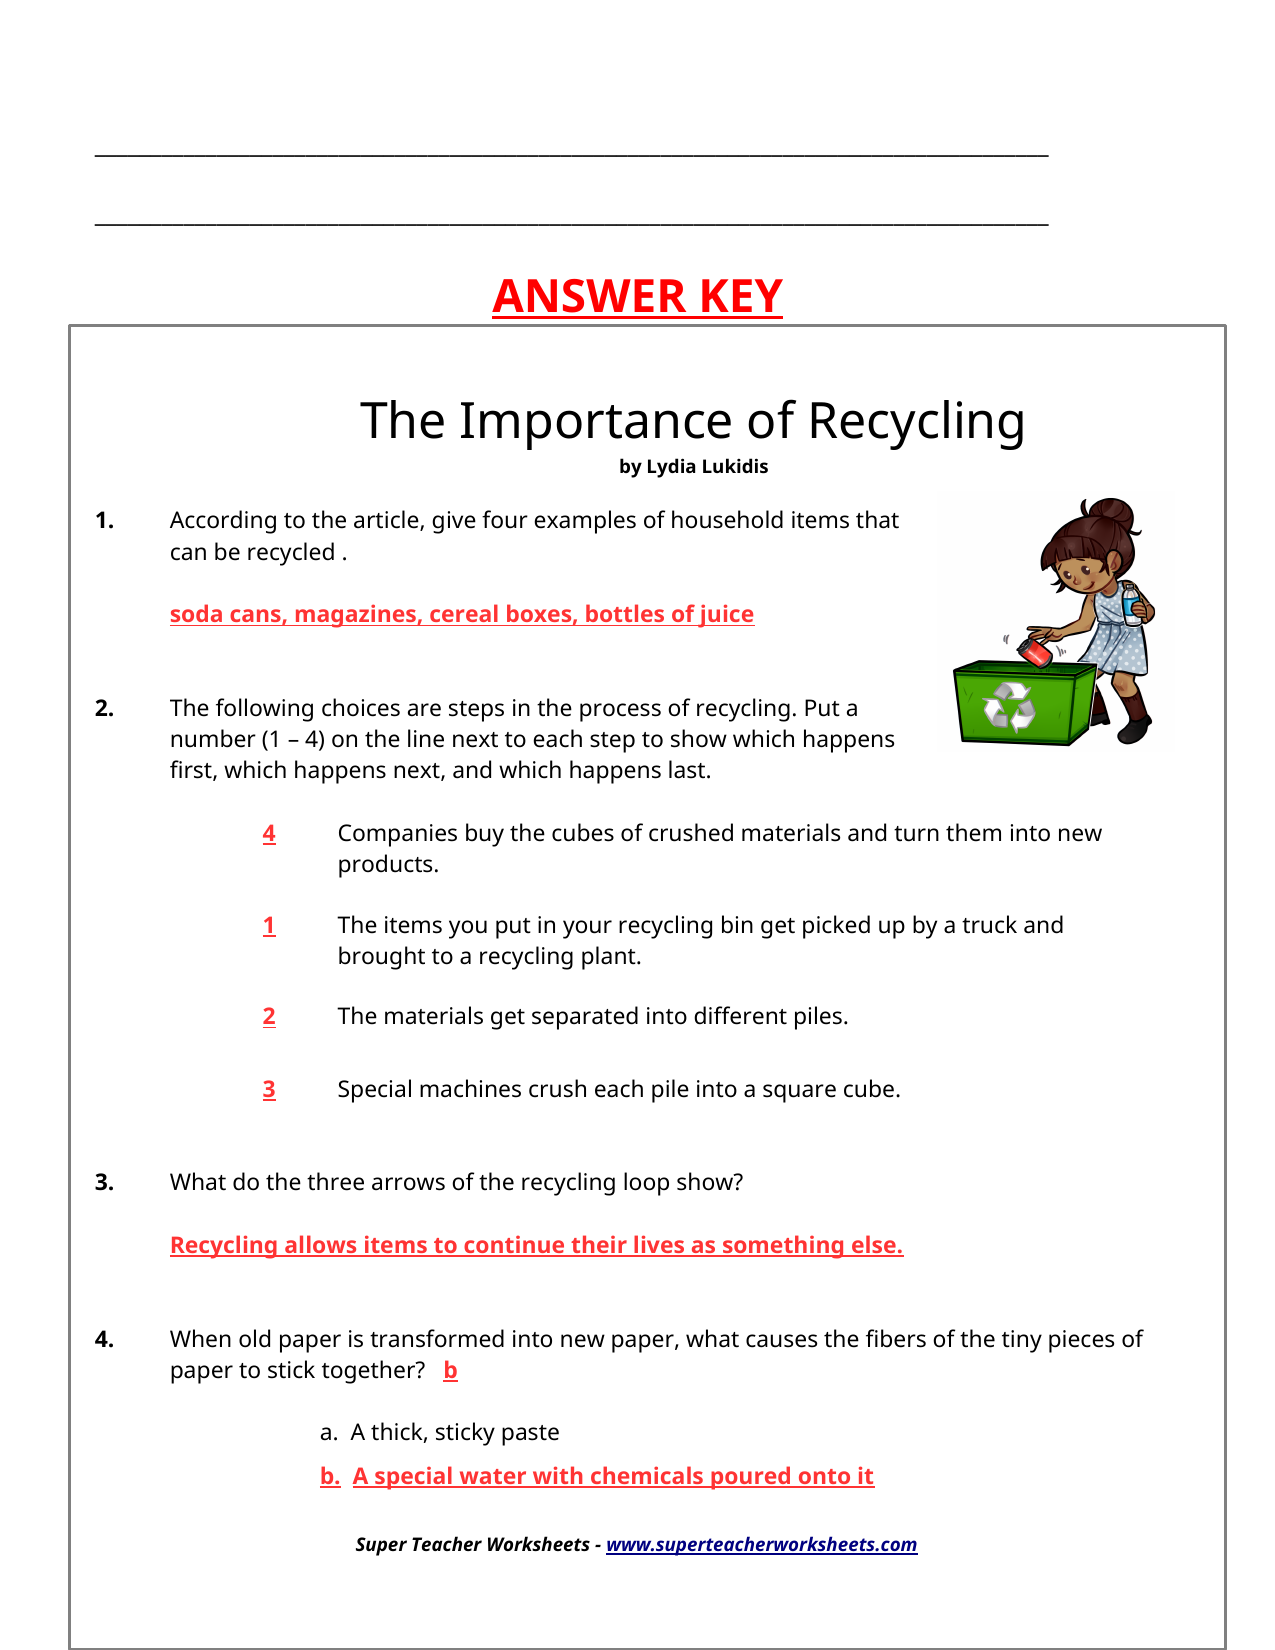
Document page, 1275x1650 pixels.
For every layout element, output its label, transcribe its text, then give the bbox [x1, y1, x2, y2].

text soda cans, magazines, cereal boxes, bottles of juice [94, 598, 937, 629]
text 4 Companies buy the cubes of crushed materials and turn them into new products. [94, 817, 1181, 879]
subtitle The Importance of Recycling [94, 385, 1181, 453]
text 1 The items you put in your recycling bin get picked up by a truck and brought to a recycling plant. [94, 909, 1181, 971]
subtitle by Lydia Lukidis [94, 453, 1181, 479]
text 2. The following choices are steps in the process of recycling. Put a number (1 – 4) on the line next to each step to show which happens first, which happens next, and which happens last. [94, 692, 1181, 786]
text 3. What do the three arrows of the recycling loop show? [94, 1166, 1181, 1198]
picture [937, 491, 1176, 752]
text 4. When old paper is transformed into new paper, what causes the fibers of the tiny pieces of paper to stick together? b [94, 1323, 1181, 1385]
text ANSWER KEY [94, 263, 1181, 324]
text b. A special water with chemicals poured onto it [94, 1459, 1181, 1491]
text ______________________________________________________________________________________ [94, 127, 1181, 161]
text a. A thick, sticky paste [94, 1416, 1181, 1448]
text 1. According to the article, give four examples of household items that can be recycled . [94, 504, 937, 567]
text 2 The materials get separated into different piles. [94, 1000, 1181, 1032]
text Recycling allows items to continue their lives as something else. [94, 1229, 1181, 1260]
text ______________________________________________________________________________________ [94, 195, 1181, 229]
text 3 Special machines crush each pile into a square cube. [94, 1073, 1181, 1104]
